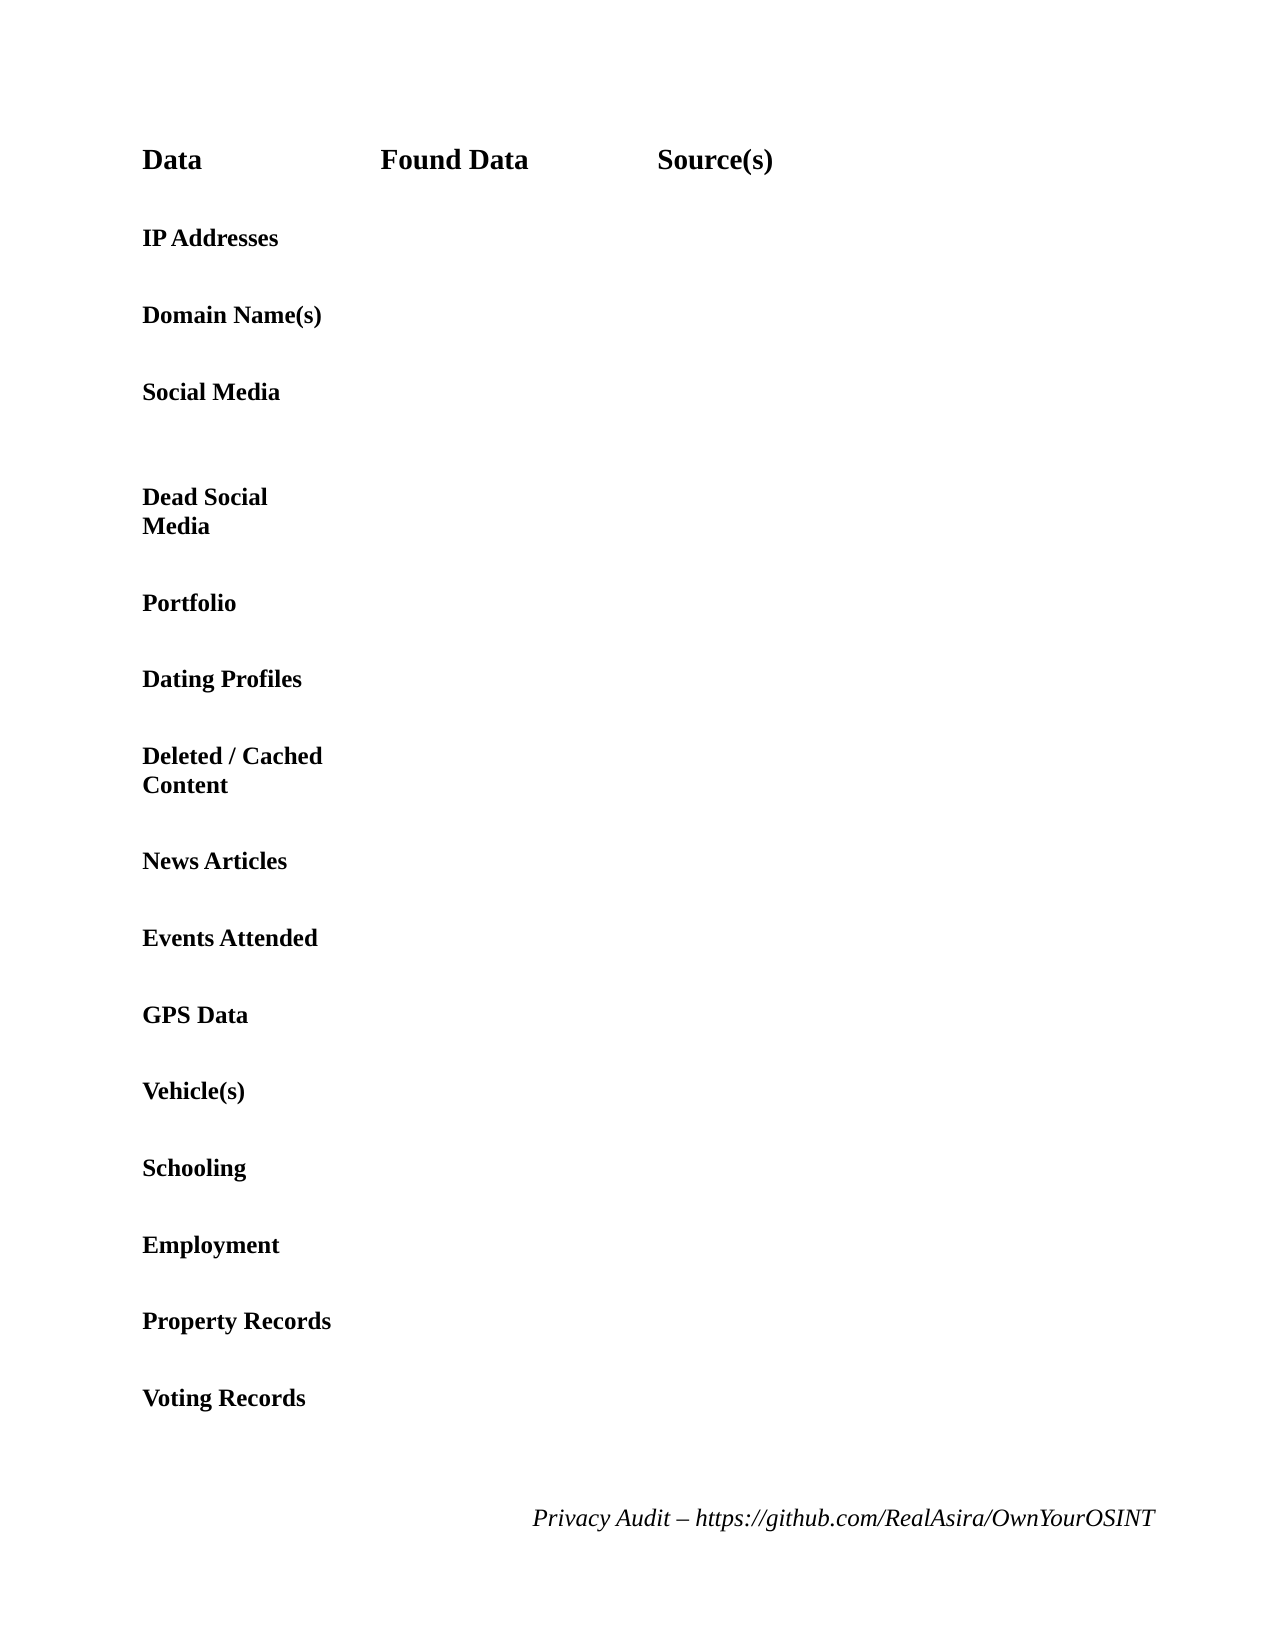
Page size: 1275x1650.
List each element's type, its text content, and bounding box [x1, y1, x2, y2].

table_cell [356, 1283, 633, 1359]
table_cell Portfolio [118, 564, 356, 640]
table_cell [633, 1283, 1157, 1359]
table_cell [633, 899, 1157, 976]
table_cell IP Addresses [118, 200, 356, 276]
table_cell [633, 1129, 1157, 1206]
table_cell Source(s) [633, 118, 1157, 199]
table_cell [633, 1206, 1157, 1282]
table_cell [356, 353, 633, 458]
table_cell [356, 976, 633, 1052]
table_cell [356, 823, 633, 899]
table_cell Employment [118, 1206, 356, 1282]
table_cell [633, 823, 1157, 899]
table_cell Data [118, 118, 356, 199]
table_cell Schooling [118, 1129, 356, 1206]
table_cell Domain Name(s) [118, 276, 356, 353]
table_cell [356, 200, 633, 276]
table_cell [633, 458, 1157, 564]
table_cell Vehicle(s) [118, 1053, 356, 1129]
table_cell [356, 276, 633, 353]
table_cell [356, 1129, 633, 1206]
table_cell [356, 458, 633, 564]
table_cell Dead Social Media [118, 458, 356, 564]
table_cell Social Media [118, 353, 356, 458]
table_cell [356, 640, 633, 717]
table_cell [633, 1359, 1157, 1436]
table_cell Dating Profiles [118, 640, 356, 717]
table_cell [356, 1206, 633, 1282]
table_cell [633, 976, 1157, 1052]
table_cell [356, 564, 633, 640]
table_cell [356, 717, 633, 822]
table_cell Events Attended [118, 899, 356, 976]
table_cell [633, 717, 1157, 822]
table_cell Voting Records [118, 1359, 356, 1436]
table_cell [356, 899, 633, 976]
table_cell GPS Data [118, 976, 356, 1052]
table_cell [633, 353, 1157, 458]
table_cell [356, 1053, 633, 1129]
table_cell News Articles [118, 823, 356, 899]
table_cell Deleted / Cached Content [118, 717, 356, 822]
table_cell [633, 1053, 1157, 1129]
table_cell [633, 200, 1157, 276]
table_cell [356, 1359, 633, 1436]
table_cell [633, 276, 1157, 353]
table_cell Property Records [118, 1283, 356, 1359]
table_cell [633, 640, 1157, 717]
table_cell Found Data [356, 118, 633, 199]
table_cell [633, 564, 1157, 640]
